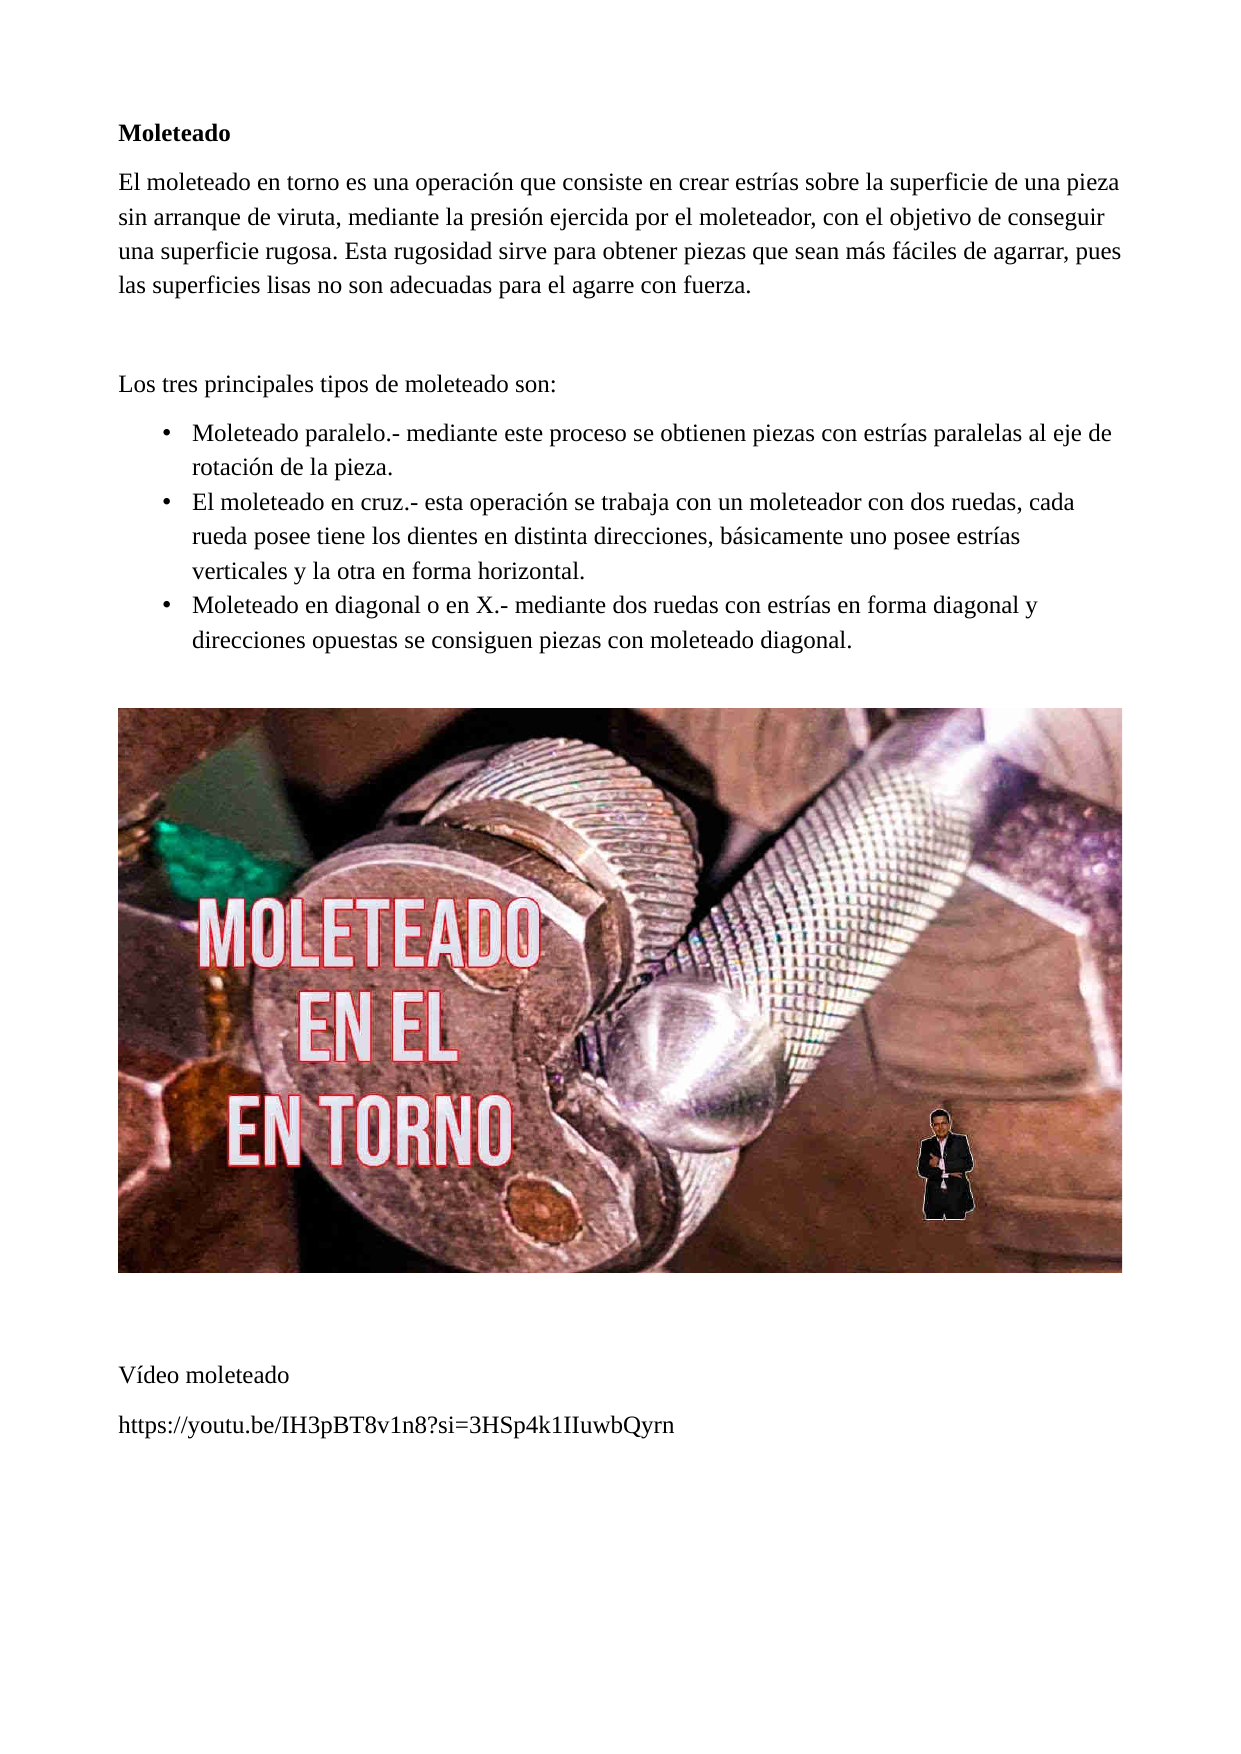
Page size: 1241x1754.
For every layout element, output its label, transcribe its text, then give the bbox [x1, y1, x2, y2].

text Vídeo moleteado [118, 1361, 1122, 1389]
list Moleteado paralelo.- mediante este proceso se obtienen piezas con estrías paralelas al eje de rotación de la pieza. [162, 418, 1122, 481]
text Los tres principales tipos de moleteado son: [118, 369, 1122, 397]
list Moleteado en diagonal o en X.- mediante dos ruedas con estrías en forma diagonal y direcciones opuestas se consiguen piezas con moleteado diagonal. [162, 590, 1122, 653]
text El moleteado en torno es una operación que consiste en crear estrías sobre la superficie de una pieza sin arranque de viruta, mediante la presión ejercida por el moleteador, con el objetivo de conseguir una superficie rugosa. Esta rugosidad sirve para obtener piezas que sean más fáciles de agarrar, pues las superficies lisas no son adecuadas para el agarre con fuerza. [118, 167, 1122, 299]
text Moleteado [118, 118, 1122, 147]
text https://youtu.be/IH3pBT8v1n8?si=3HSp4k1IIuwbQyrn [118, 1410, 1122, 1438]
list El moleteado en cruz.- esta operación se trabaja con un moleteador con dos ruedas, cada rueda posee tiene los dientes en distinta direcciones, básicamente uno posee estrías verticales y la otra en forma horizontal. [162, 487, 1122, 584]
picture [118, 708, 1123, 1273]
